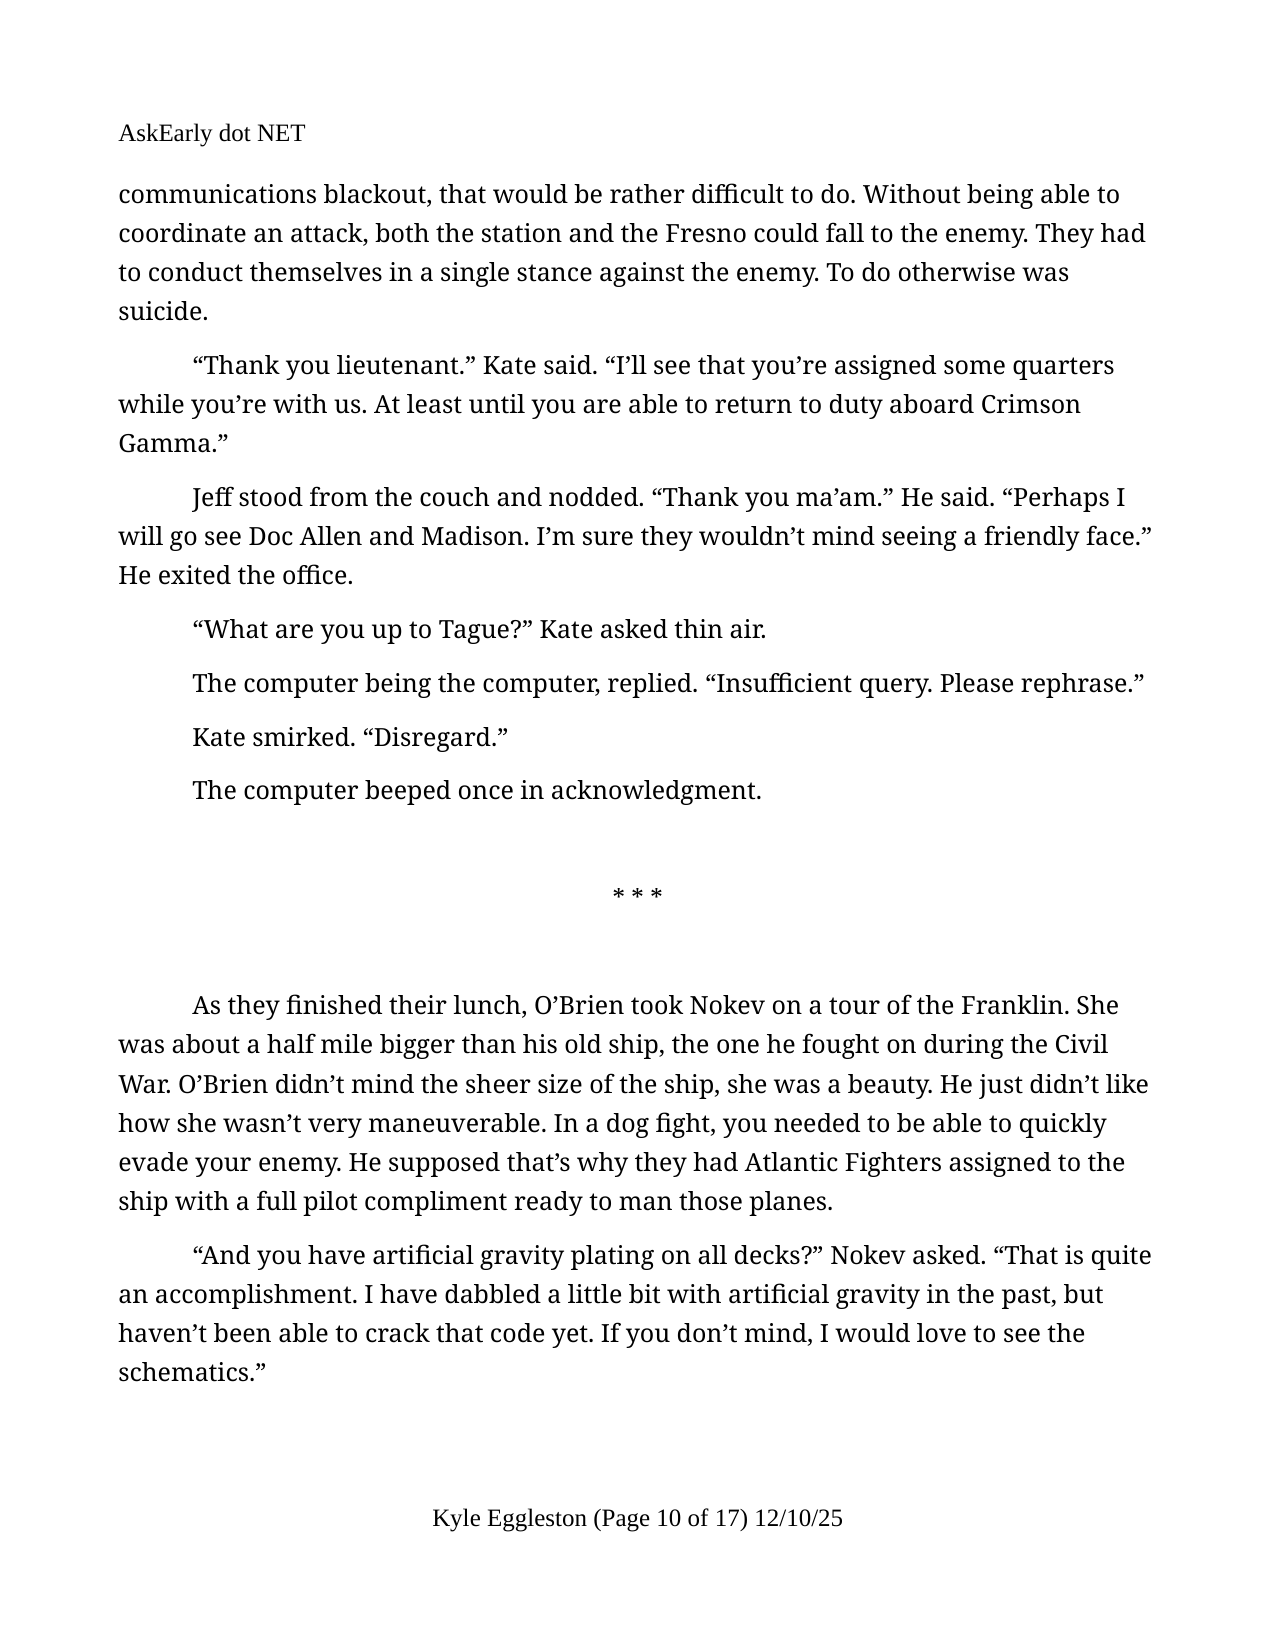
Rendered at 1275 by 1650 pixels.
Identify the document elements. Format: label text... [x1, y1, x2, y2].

text Jeff stood from the couch and nodded. “Thank you ma’am.” He said. “Perhaps I will go see Doc Allen and Madison. I’m sure they wouldn’t mind seeing a friendly face.” He exited the office. [118, 480, 1157, 592]
text Kate smirked. “Disregard.” [118, 719, 1157, 753]
text * * * [118, 881, 1157, 914]
text The computer beeped once in acknowledgment. [118, 773, 1157, 807]
text “Thank you lieutenant.” Kate said. “I’ll see that you’re assigned some quarters while you’re with us. At least until you are able to return to duty aboard Crimson Gamma.” [118, 348, 1157, 460]
text “And you have artificial gravity plating on all decks?” Nokev asked. “That is quite an accomplishment. I have dabbled a little bit with artificial gravity in the past, but haven’t been able to crack that code yet. If you don’t mind, I would love to see the schematics.” [118, 1238, 1157, 1389]
text As they finished their lunch, O’Brien took Nokev on a tour of the Franklin. She was about a half mile bigger than his old ship, the one he fought on during the Civil War. O’Brien didn’t mind the sheer size of the ship, she was a beauty. He just didn’t like how she wasn’t very maneuverable. In a dog fight, you needed to be able to quickly evade your enemy. He supposed that’s why they had Atlantic Fighters assigned to the ship with a full pilot compliment ready to man those planes. [118, 988, 1157, 1218]
text “What are you up to Tague?” Kate asked thin air. [118, 612, 1157, 646]
text The computer being the computer, replied. “Insufficient query. Please rephrase.” [118, 666, 1157, 699]
text communications blackout, that would be rather difficult to do. Without being able to coordinate an attack, both the station and the Fresno could fall to the enemy. They had to conduct themselves in a single stance against the enemy. To do otherwise was suicide. [118, 176, 1157, 328]
